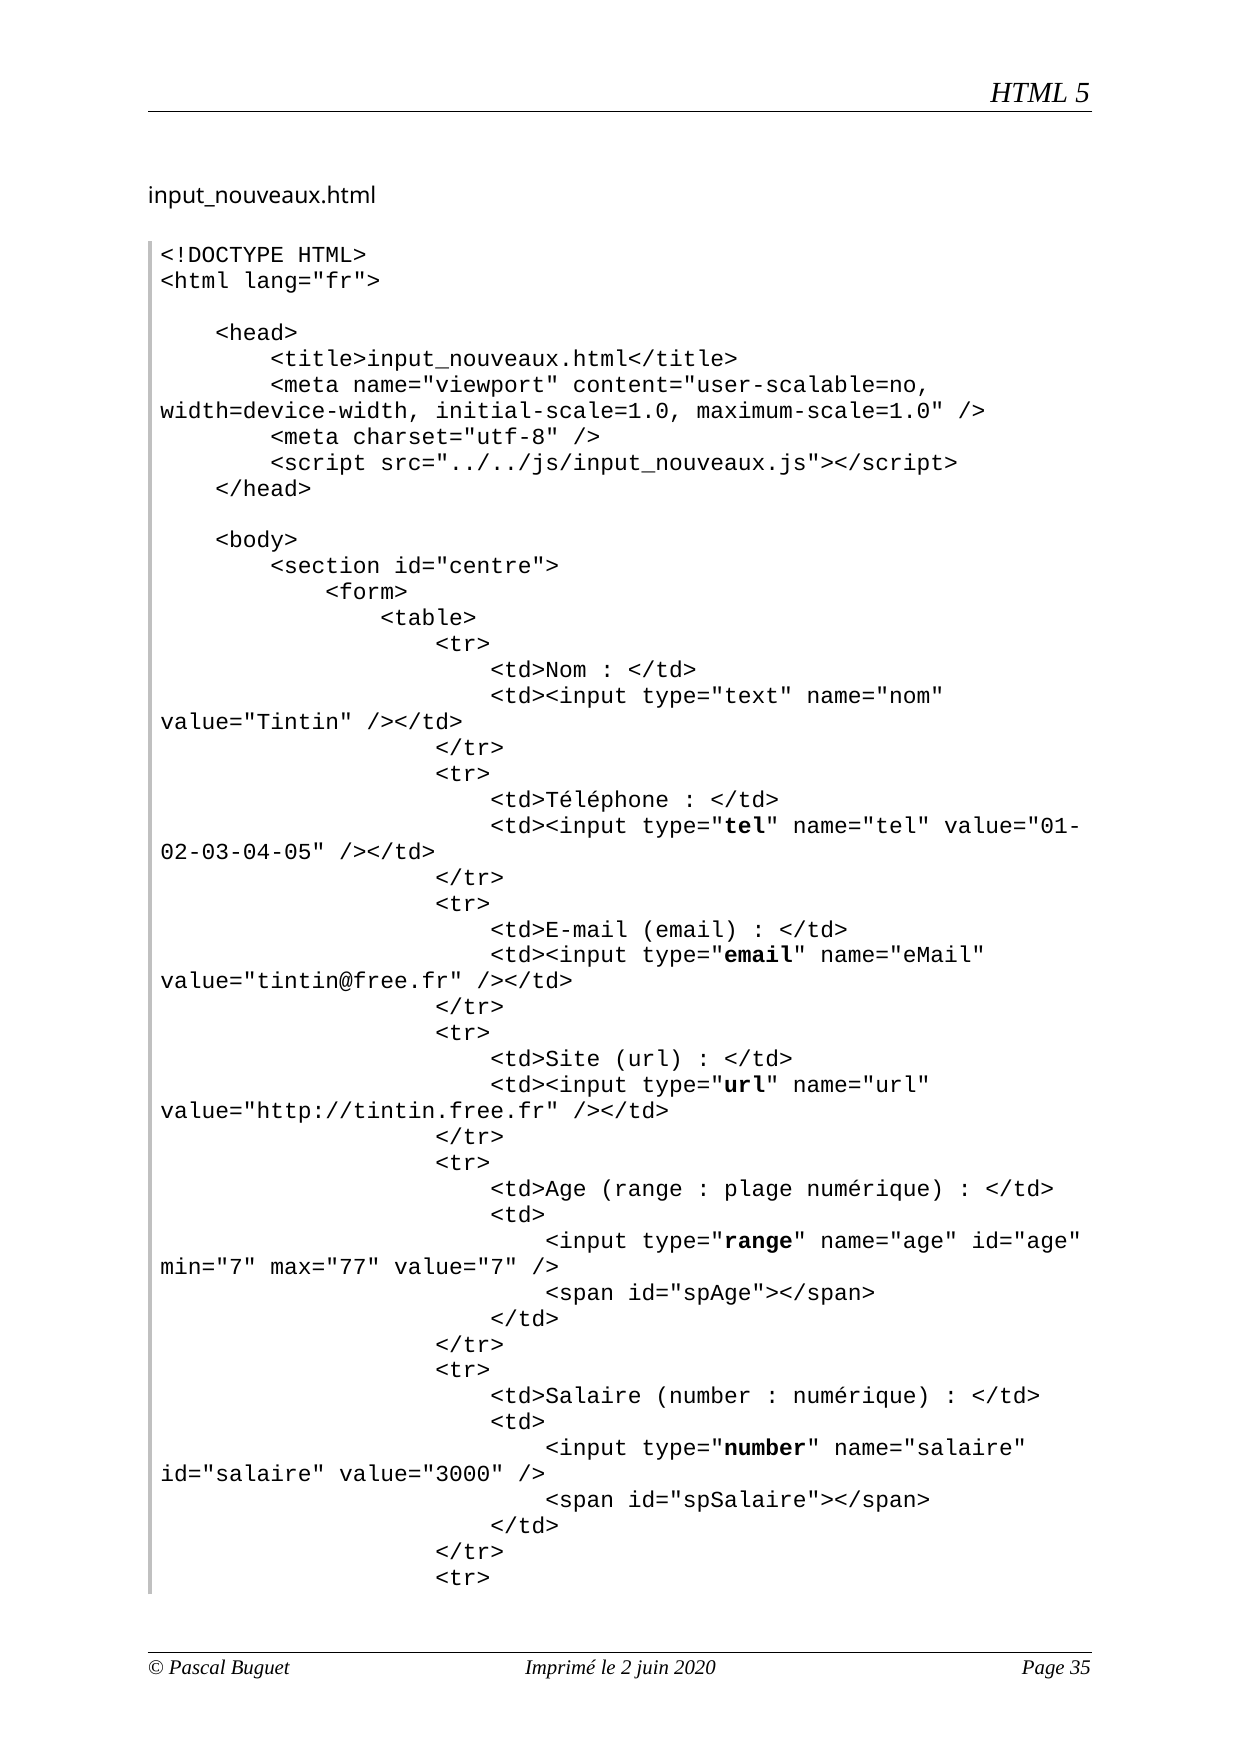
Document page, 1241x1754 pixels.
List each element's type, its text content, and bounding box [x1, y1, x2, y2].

text <script src="../../js/input_nouveaux.js"></script> [152, 451, 1092, 477]
text <td><input type="email" name="eMail" value="tintin@free.fr" /></td> [152, 944, 1092, 996]
text <tr> [152, 1566, 1092, 1594]
text <td>Nom : </td> [152, 658, 1092, 684]
text </tr> [152, 866, 1092, 892]
text <meta charset="utf-8" /> [152, 425, 1092, 451]
text <td> [152, 1203, 1092, 1229]
text <td>Salaire (number : numérique) : </td> [152, 1385, 1092, 1411]
text <title>input_nouveaux.html</title> [152, 347, 1092, 373]
text <span id="spAge"></span> [152, 1281, 1092, 1307]
text <tr> [152, 1359, 1092, 1385]
text <html lang="fr"> [152, 269, 1092, 295]
text </td> [152, 1514, 1092, 1540]
text <meta name="viewport" content="user-scalable=no, width=device-width, initial-scale=1.0, maximum-scale=1.0" /> [152, 373, 1092, 425]
text <input type="range" name="age" id="age" min="7" max="77" value="7" /> [152, 1229, 1092, 1281]
text <tr> [152, 892, 1092, 918]
text input_nouveaux.html [148, 179, 1092, 210]
text </tr> [152, 1125, 1092, 1151]
text </head> [152, 477, 1092, 503]
text </tr> [152, 996, 1092, 1022]
text <head> [152, 321, 1092, 347]
text <td> [152, 1411, 1092, 1437]
text </td> [152, 1307, 1092, 1333]
text <form> [152, 581, 1092, 607]
text <td><input type="url" name="url" value="http://tintin.free.fr" /></td> [152, 1073, 1092, 1125]
text <tr> [152, 1151, 1092, 1177]
text </tr> [152, 736, 1092, 762]
text </tr> [152, 1540, 1092, 1566]
text <!DOCTYPE HTML> [152, 241, 1092, 269]
text <span id="spSalaire"></span> [152, 1488, 1092, 1514]
text <tr> [152, 762, 1092, 788]
text <td>E-mail (email) : </td> [152, 918, 1092, 944]
text <td><input type="text" name="nom" value="Tintin" /></td> [152, 684, 1092, 736]
text <tr> [152, 633, 1092, 658]
text <td>Téléphone : </td> [152, 788, 1092, 814]
text <tr> [152, 1022, 1092, 1048]
text <td>Site (url) : </td> [152, 1048, 1092, 1073]
text <section id="centre"> [152, 555, 1092, 581]
text <table> [152, 607, 1092, 633]
text <input type="number" name="salaire" id="salaire" value="3000" /> [152, 1437, 1092, 1488]
text <body> [152, 529, 1092, 555]
text <td><input type="tel" name="tel" value="01-02-03-04-05" /></td> [152, 814, 1092, 866]
text </tr> [152, 1333, 1092, 1359]
text <td>Age (range : plage numérique) : </td> [152, 1177, 1092, 1203]
